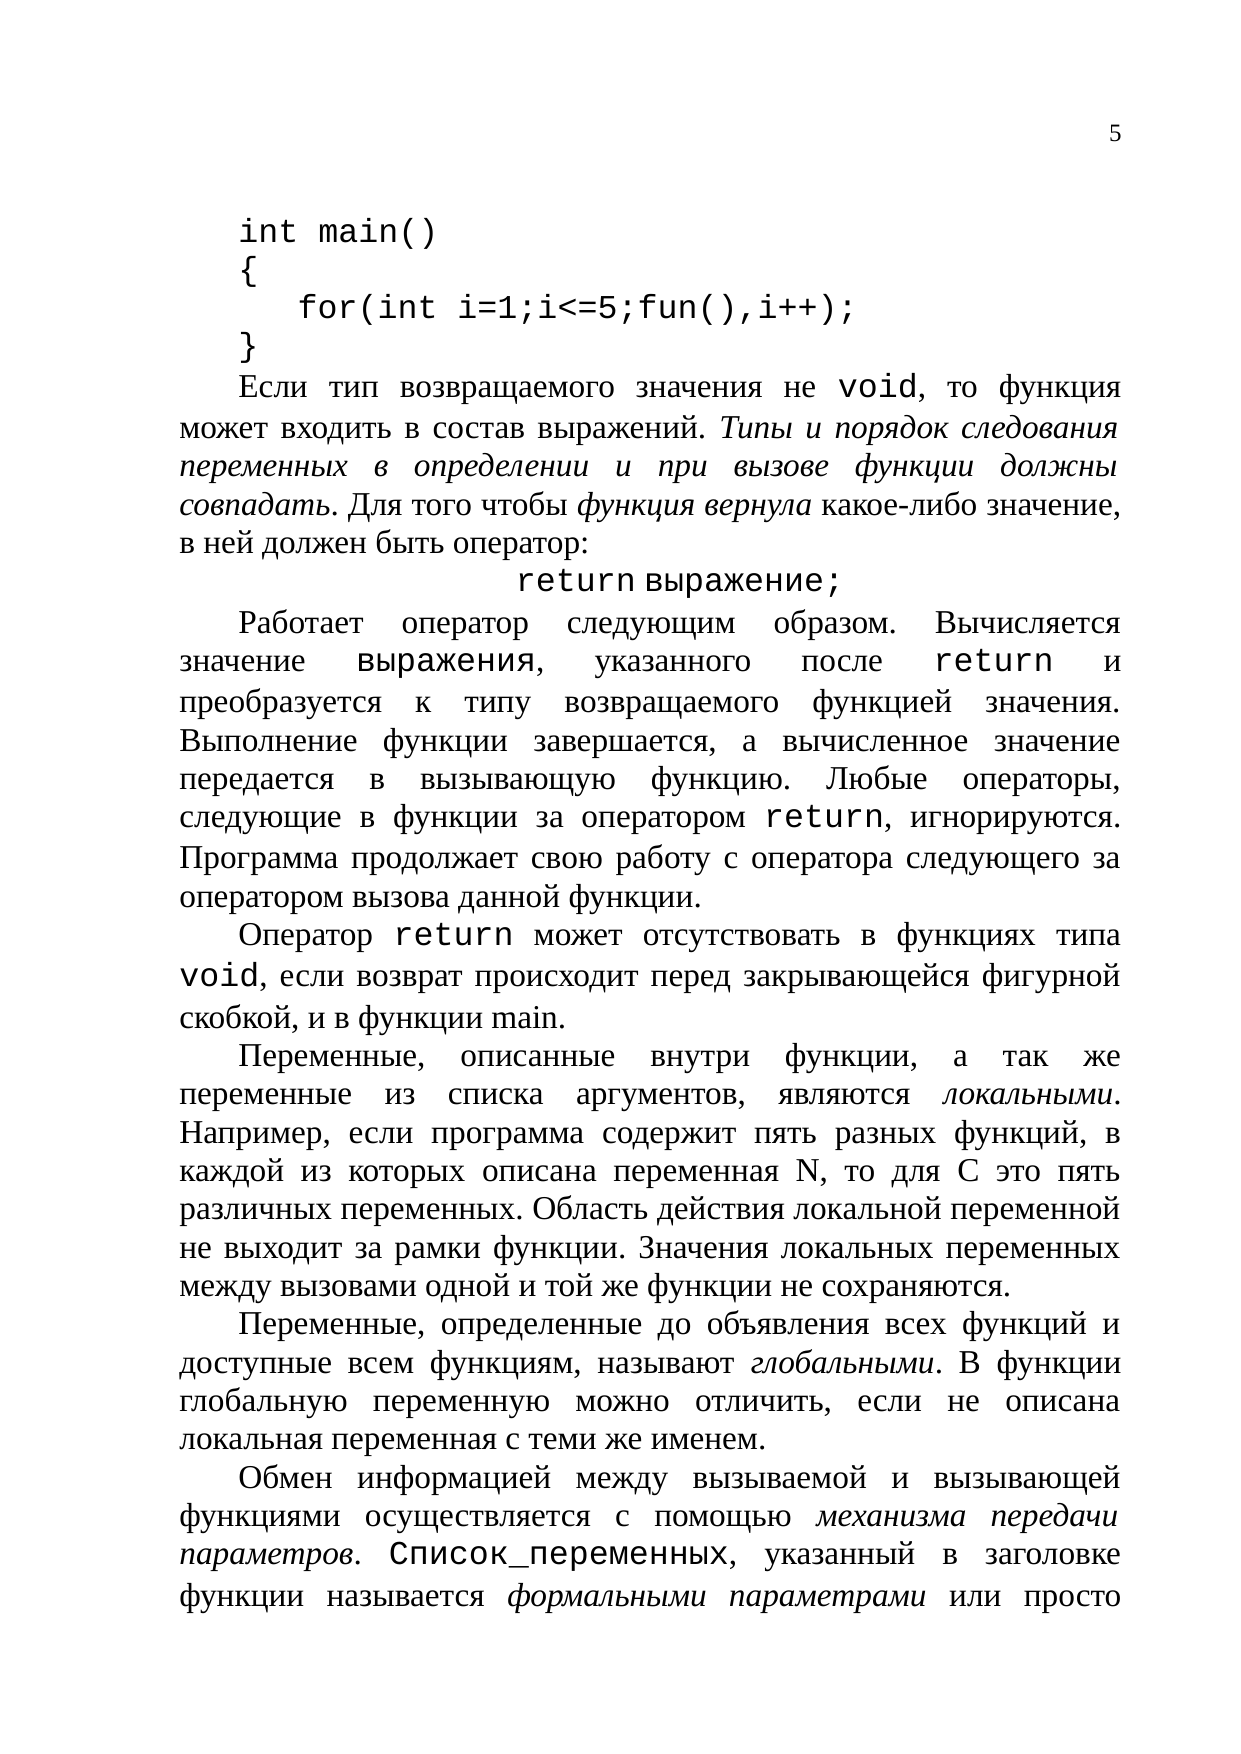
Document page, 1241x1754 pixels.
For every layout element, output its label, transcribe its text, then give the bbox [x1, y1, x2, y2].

text int main() [238, 215, 1121, 253]
text Переменные, определенные до объявления всех функций и доступные всем функциям, называют глобальными. В функции глобальную переменную можно отличить, если не описана локальная переменная с теми же именем. [179, 1304, 1121, 1457]
text for(int i=1;i<=5;fun(),i++); [238, 291, 1121, 328]
text { [238, 253, 1121, 291]
text } [238, 328, 1121, 366]
text return выражение; [179, 561, 1121, 602]
text Переменные, описанные внутри функции, а так же переменные из списка аргументов, являются локальными. Например, если программа содержит пять разных функций, в каждой из которых описана переменная N, то для С это пять различных переменных. Область действия локальной переменной не выходит за рамки функции. Значения локальных переменных между вызовами одной и той же функции не сохраняются. [179, 1035, 1121, 1304]
text Если тип возвращаемого значения не void, то функция может входить в состав выражений. Типы и порядок следования переменных в определении и при вызове функции должны совпадать. Для того чтобы функция вернула какое-либо значение, в ней должен быть оператор: [179, 366, 1121, 561]
text Оператор return может отсутствовать в функциях типа void, если возврат происходит перед закрывающейся фигурной скобкой, и в функции main. [179, 914, 1121, 1035]
text Обмен информацией между вызываемой и вызывающей функциями осуществляется с помощью механизма передачи параметров. Список_переменных, указанный в заголовке функции называется формальными параметрами или просто [179, 1457, 1121, 1613]
text Работает оператор следующим образом. Вычисляется значение выражения, указанного после return и преобразуется к типу возвращаемого функцией значения. Выполнение функции завершается, а вычисленное значение передается в вызывающую функцию. Любые операторы, следующие в функции за оператором return, игнорируются. Программа продолжает свою работу с оператора следующего за оператором вызова данной функции. [179, 602, 1121, 914]
